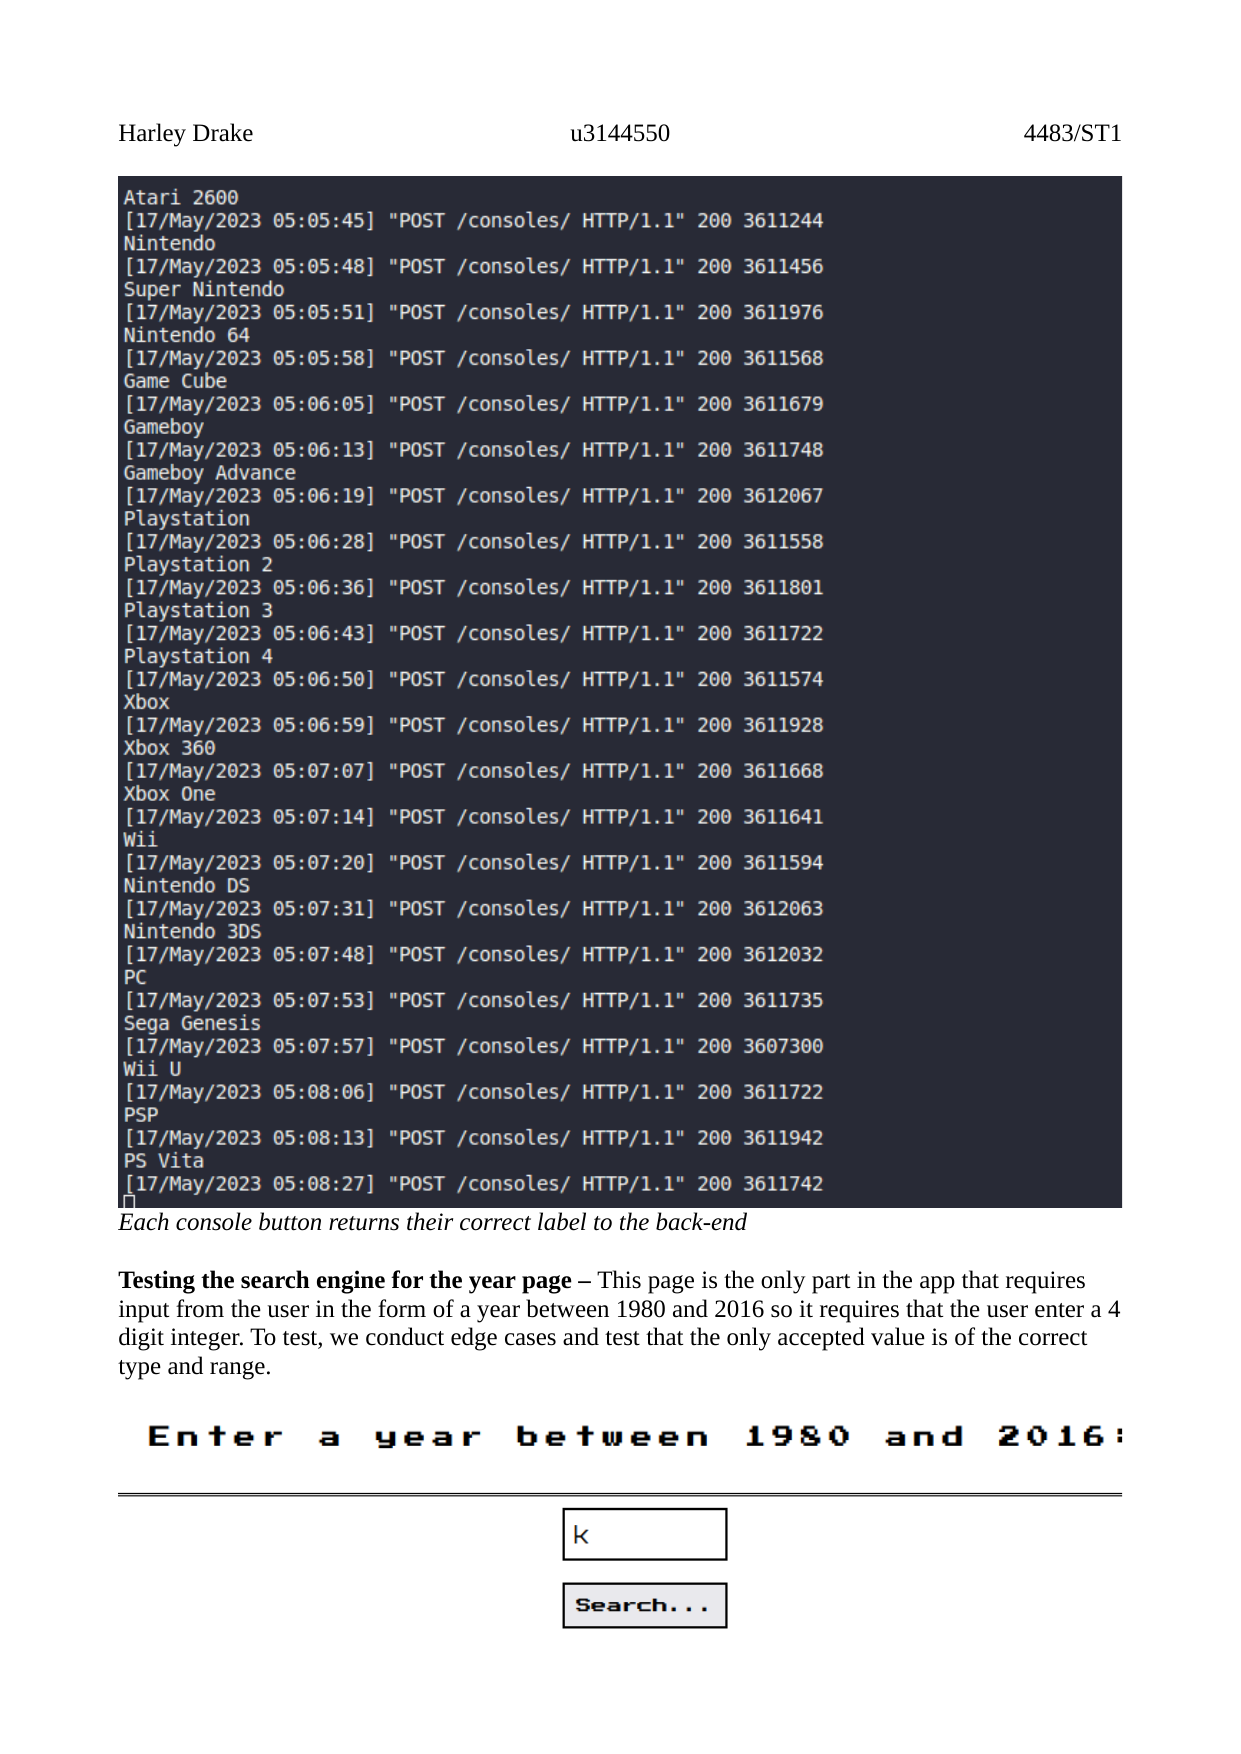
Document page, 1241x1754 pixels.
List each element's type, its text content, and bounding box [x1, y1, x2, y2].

picture [118, 176, 1123, 1208]
text Testing the search engine for the year page – This page is the only part in the app that requires input from the user in the form of a year between 1980 and 2016 so it requires that the user enter a 4 digit integer. To test, we conduct edge cases and test that the only accepted value is of the correct type and range. [118, 1265, 1122, 1380]
picture [118, 1408, 1123, 1632]
text Each console button returns their correct label to the back-end [118, 1208, 1122, 1236]
